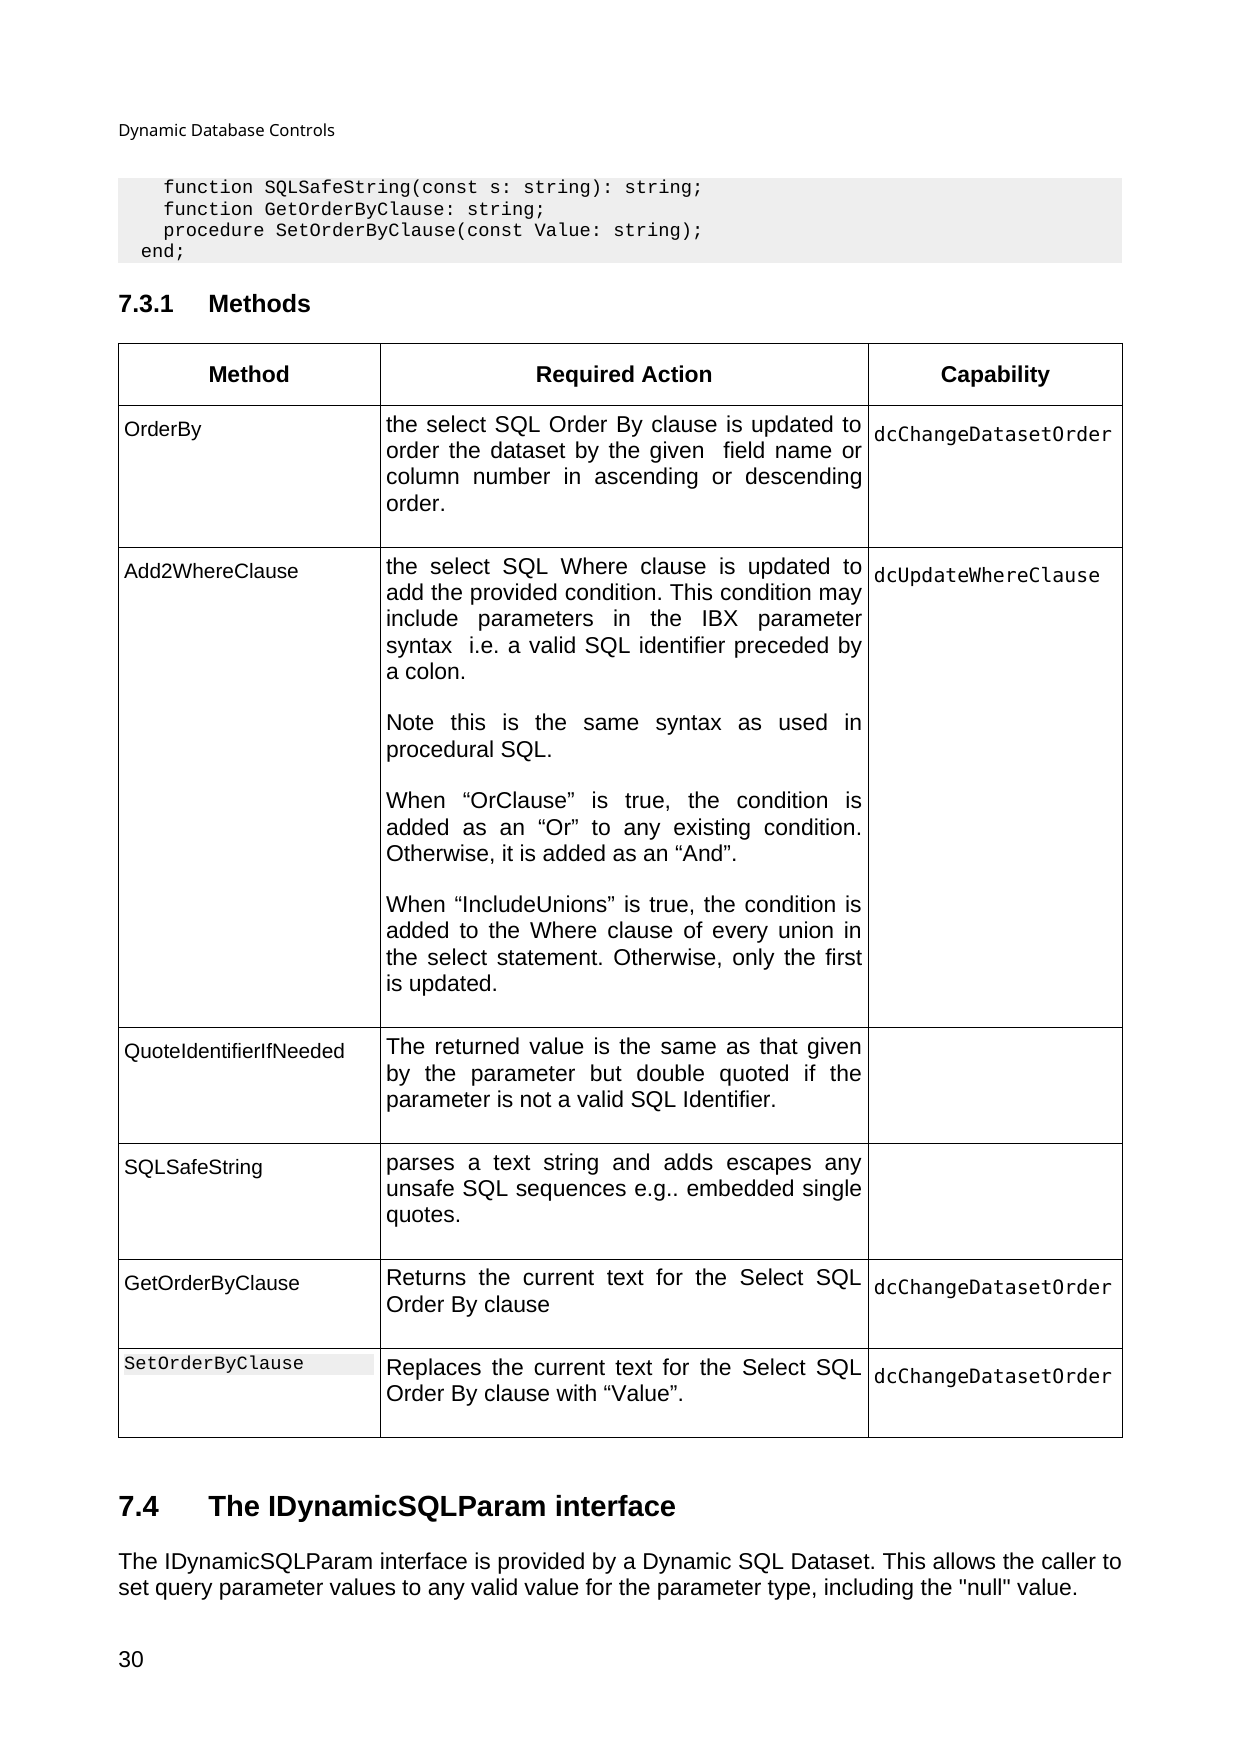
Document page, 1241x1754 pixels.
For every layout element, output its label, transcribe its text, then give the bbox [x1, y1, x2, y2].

table_cell dcChangeDatasetOrder [869, 1260, 1122, 1348]
table_cell GetOrderByClause [119, 1260, 380, 1348]
text The IDynamicSQLParam interface is provided by a Dynamic SQL Dataset. This allows the caller to set query parameter values to any valid value for the parameter type, including the "null" value. [118, 1548, 1122, 1600]
table_cell SetOrderByClause [119, 1349, 380, 1437]
table_cell QuoteIdentifierIfNeeded [119, 1028, 380, 1143]
table_cell Add2WhereClause [119, 548, 380, 1027]
table_header Required Action [381, 344, 868, 405]
table_cell SQLSafeString [119, 1144, 380, 1258]
table_cell Replaces the current text for the Select SQL Order By clause with “Value”. [381, 1349, 868, 1437]
text end; [118, 242, 1122, 263]
subtitle Methods [118, 289, 1122, 317]
text procedure SetOrderByClause(const Value: string); [118, 221, 1122, 242]
table_cell dcChangeDatasetOrder [869, 406, 1122, 547]
table_cell the select SQL Where clause is updated to add the provided condition. This condition may include parameters in the IBX parameter syntax i.e. a valid SQL identifier preceded by a colon. Note this is the same syntax as used in procedural SQL. When “OrClause” is true, the condition is added as an “Or” to any existing condition. Otherwise, it is added as an “And”. When “IncludeUnions” is true, the condition is added to the Where clause of every union in the select statement. Otherwise, only the first is updated. [381, 548, 868, 1027]
table_cell OrderBy [119, 406, 380, 547]
table_cell the select SQL Order By clause is updated to order the dataset by the given field name or column number in ascending or descending order. [381, 406, 868, 547]
table_header Method [119, 344, 380, 405]
table_cell dcChangeDatasetOrder [869, 1349, 1122, 1437]
subtitle The IDynamicSQLParam interface [118, 1488, 1122, 1522]
table_cell [869, 1144, 1122, 1258]
table_cell The returned value is the same as that given by the parameter but double quoted if the parameter is not a valid SQL Identifier. [381, 1028, 868, 1143]
table_cell parses a text string and adds escapes any unsafe SQL sequences e.g.. embedded single quotes. [381, 1144, 868, 1258]
table_header Capability [869, 344, 1122, 405]
text function SQLSafeString(const s: string): string; [118, 178, 1122, 199]
text function GetOrderByClause: string; [118, 199, 1122, 221]
table_cell [869, 1028, 1122, 1143]
table_cell Returns the current text for the Select SQL Order By clause [381, 1260, 868, 1348]
table_cell dcUpdateWhereClause [869, 548, 1122, 1027]
